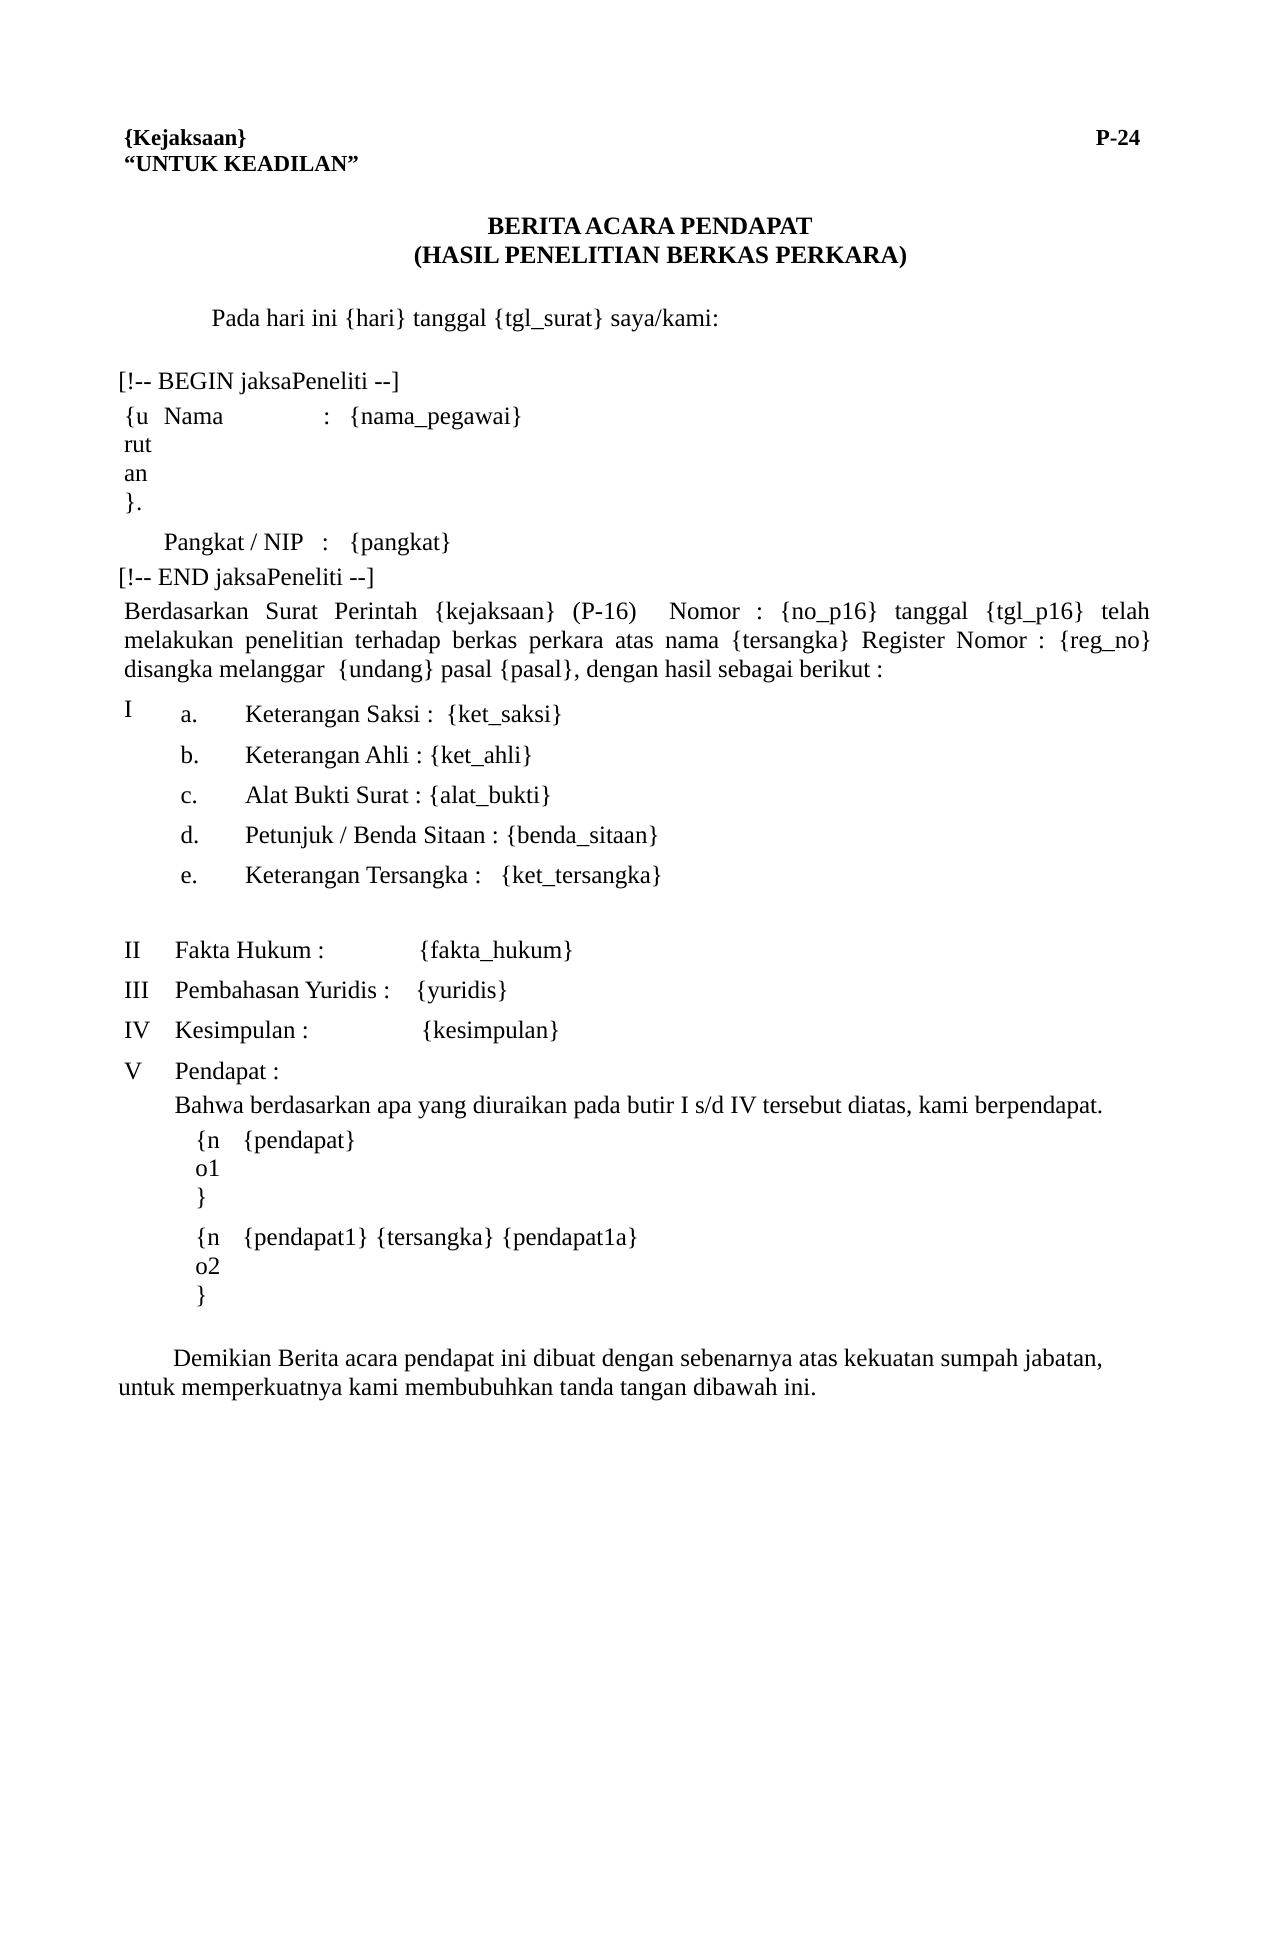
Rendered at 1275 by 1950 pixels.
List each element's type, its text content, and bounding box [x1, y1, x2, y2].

table_cell {pangkat} [343, 521, 1124, 562]
table_cell b. [175, 734, 239, 774]
table_cell Petunjuk / Benda Sitaan : {benda_sitaan} [239, 815, 1151, 855]
table_header {urutan}. [118, 395, 158, 521]
table_cell Pangkat / NIP : [158, 521, 343, 562]
table_header Berdasarkan Surat Perintah {kejaksaan} (P-16) Nomor : {no_p16} tanggal {tgl_p16} telah melakukan penelitian terhadap berkas perkara atas nama {tersangka} Register Nomor : {reg_no} disangka melanggar {undang} pasal {pasal}, dengan hasil sebagai berikut : [118, 590, 1157, 688]
table_header a. [175, 694, 239, 734]
table_header Keterangan Saksi : {ket_saksi} [239, 694, 1151, 734]
table_header P-24 [1090, 118, 1157, 182]
table_cell Fakta Hukum : {fakta_hukum} [169, 929, 1157, 969]
table_cell {no2} [190, 1217, 236, 1314]
table_cell [118, 521, 158, 562]
table_cell Kesimpulan : {kesimpulan} [169, 1010, 1157, 1050]
table_header {nama_pegawai} [343, 395, 1124, 521]
table_header Nama : [158, 395, 343, 521]
table_cell Alat Bukti Surat : {alat_bukti} [239, 774, 1151, 814]
table_header [169, 688, 1157, 929]
table_cell Pembahasan Yuridis : {yuridis} [169, 970, 1157, 1010]
table_cell Keterangan Tersangka : {ket_tersangka} [239, 855, 1151, 895]
text Demikian Berita acara pendapat ini dibuat dengan sebenarnya atas kekuatan sumpah jabatan, untuk memperkuatnya kami membubuhkan tanda tangan dibawah ini. [118, 1343, 1157, 1401]
table_header {pendapat} [236, 1119, 1156, 1217]
text BERITA ACARA PENDAPAT [118, 211, 1157, 240]
table_cell e. [175, 855, 239, 895]
table_cell {pendapat1} {tersangka} {pendapat1a} [236, 1217, 1156, 1314]
table_cell Keterangan Ahli : {ket_ahli} [239, 734, 1151, 774]
table_header {no1} [190, 1119, 236, 1217]
table_cell c. [175, 774, 239, 814]
table_cell d. [175, 815, 239, 855]
table_header I [118, 688, 169, 929]
text [!-- END jaksaPeneliti --] [118, 562, 1157, 590]
table_header {Kejaksaan} “UNTUK KEADILAN” [118, 118, 1090, 182]
table_cell IV [118, 1010, 169, 1050]
table_cell III [118, 970, 169, 1010]
table_header Pada hari ini {hari} tanggal {tgl_surat} saya/kami: [118, 297, 1157, 366]
table_cell V [118, 1050, 169, 1090]
table_cell Pendapat : [169, 1050, 1157, 1090]
text Bahwa berdasarkan apa yang diuraikan pada butir I s/d IV tersebut diatas, kami berpendapat. [118, 1090, 1157, 1119]
table_cell II [118, 929, 169, 969]
text [!-- BEGIN jaksaPeneliti --] [118, 366, 1157, 395]
text (HASIL PENELITIAN BERKAS PERKARA) [118, 240, 1157, 268]
